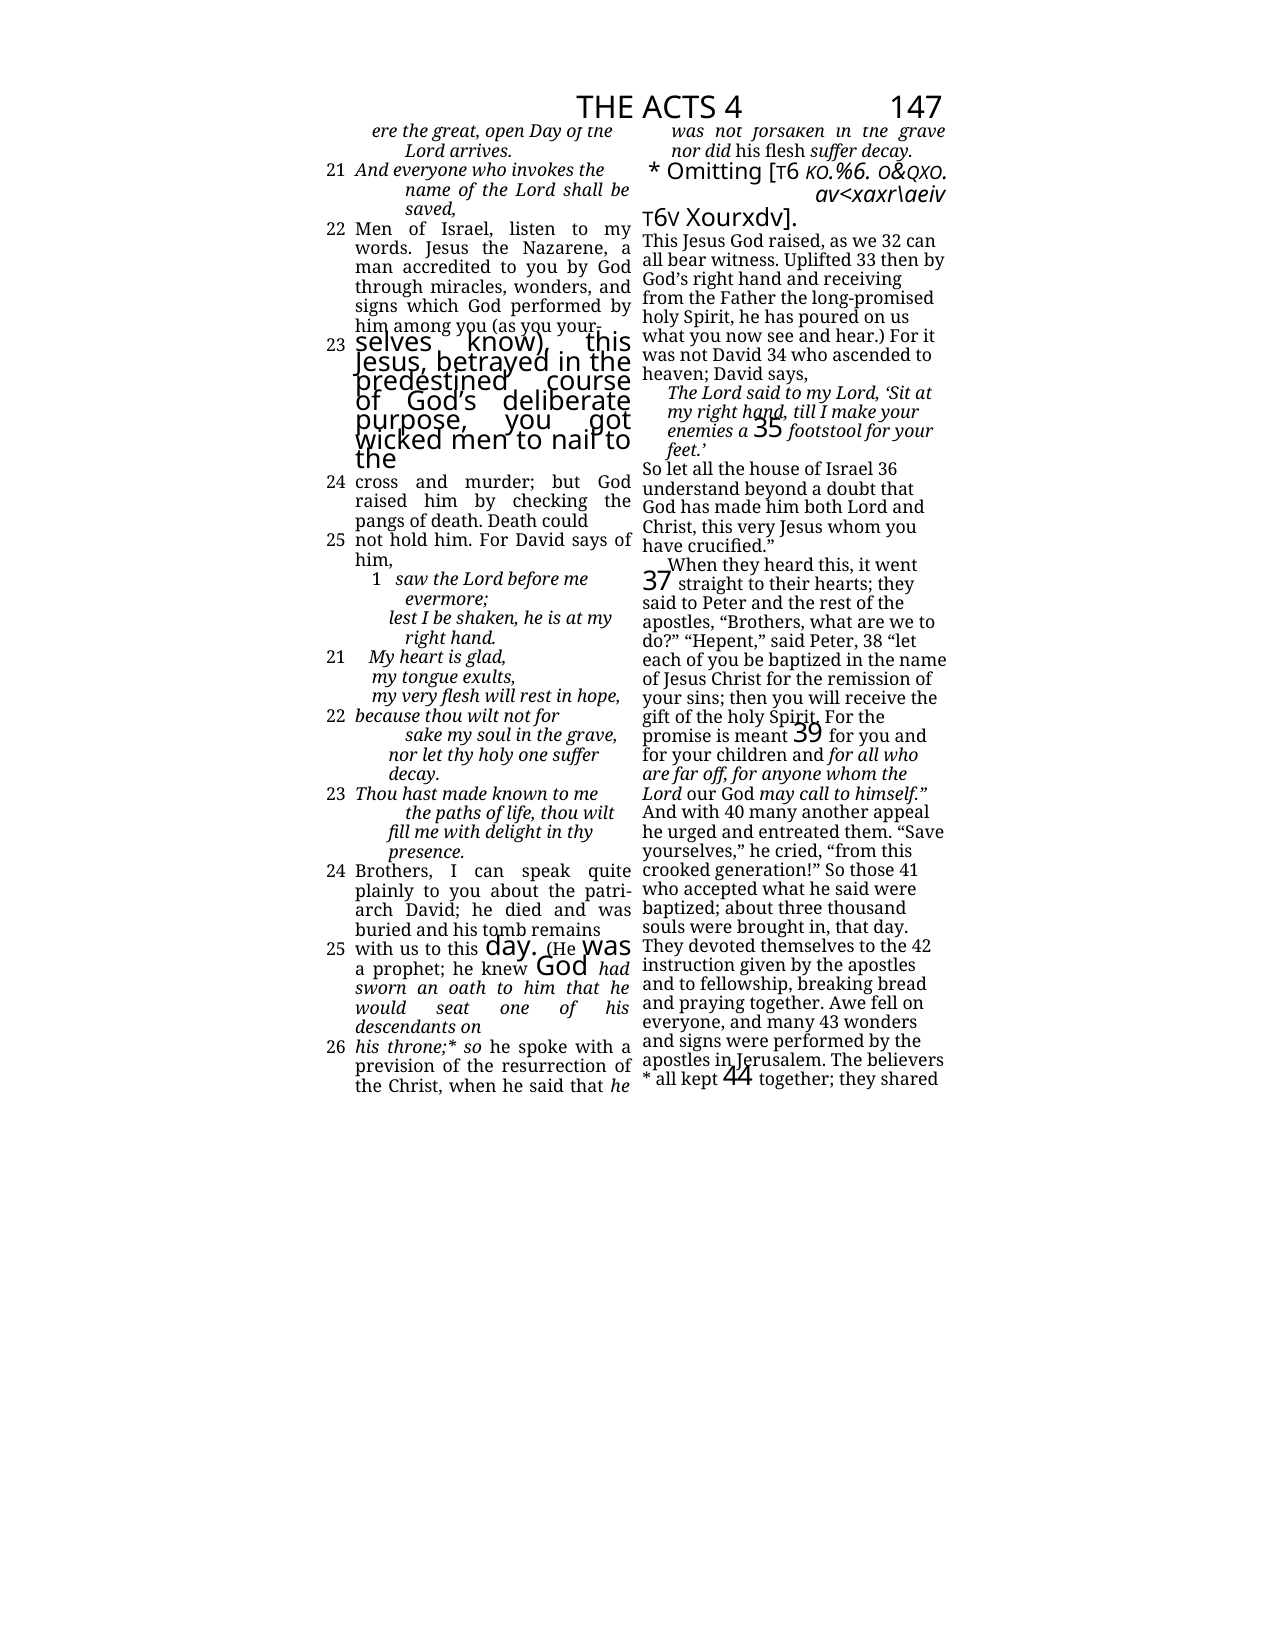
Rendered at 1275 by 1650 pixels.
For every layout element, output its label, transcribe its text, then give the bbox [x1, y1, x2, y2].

text name of the Lord shall be saved, [405, 181, 631, 219]
text lest I be shaken, he is at my right hand. [388, 609, 631, 648]
list with us to this day. (He was a prophet; he knew God had sworn an oath to him that he would seat one of his descendants on [326, 940, 631, 1038]
list Men of Israel, listen to my words. Jesus the Nazarene, a man accredited to you by God through miracles, wonders, and signs which God performed by him among you (as you your- [326, 219, 631, 336]
list his throne;* so he spoke with a prevision of the resurrection of the Christ, when he said that he [326, 1038, 631, 1096]
list Brothers, I can speak quite plainly to you about the patri­arch David; he died and was buried and his tomb remains [326, 862, 631, 940]
list Thou hast made known to me [326, 784, 631, 804]
text sake my soul in the grave, nor let thy holy one suffer decay. [388, 726, 631, 784]
text t6v Xourxdv]. [642, 207, 948, 232]
text So let all the house of Israel 36 understand beyond a doubt that God has made him both Lord and Christ, this very Jesus whom you have crucified.” [642, 461, 948, 556]
list not hold him. For David says of him, [326, 531, 631, 570]
list selves know), this Jesus, be­trayed in the predestined course of God’s deliberate purpose, you got wicked men to nail to the [326, 336, 631, 473]
list My heart is glad, my tongue exults, [326, 648, 519, 687]
list was not forsaken in the grave nor did his flesh suffer decay. [642, 122, 948, 161]
list saw the Lord before me ever­more; [372, 570, 631, 609]
text * Omitting [t6 ko.%6. o&qxo. av<xaxr\aeiv [642, 161, 948, 207]
text This Jesus God raised, as we 32 can all bear witness. Uplifted 33 then by God’s right hand and receiving from the Father the long-promised holy Spirit, he has poured on us what you now see and hear.) For it was not David 34 who ascended to heaven; David says, [642, 232, 948, 384]
text The Lord said to my Lord, ‘Sit at my right hand, till I make your enemies a 35 footstool for your feet.’ [667, 384, 948, 461]
list cross and murder; but God raised him by checking the pangs of death. Death could [326, 473, 631, 531]
text When they heard this, it went 37 straight to their hearts; they said to Peter and the rest of the apostles, “Brothers, what are we to do?” “Hepent,” said Peter, 38 “let each of you be baptized in the name of Jesus Christ for the remission of your sins; then you will receive the gift of the holy Spirit. For the promise is meant 39 for you and for your children and for all who are far off, for anyone whom the Lord our God may call to himself.” And with 40 many another appeal he urged and entreated them. “Save yourselves,” he cried, “from this crooked generation!” So those 41 who accepted what he said were baptized; about three thousand souls were brought in, that day. They devoted themselves to the 42 instruction given by the apostles and to fellowship, breaking bread and praying together. Awe fell on everyone, and many 43 wonders and signs were per­formed by the apostles in Jeru­salem. The believers * all kept 44 together; they shared [642, 556, 948, 1090]
text my very flesh will rest in hope, [372, 687, 631, 706]
text the paths of life, thou wilt fill me with delight in thy presence. [388, 804, 631, 862]
list because thou wilt not for­ [326, 706, 631, 726]
text ere the great, open Day of the Lord arrives. [372, 122, 631, 161]
list And everyone who invokes the [326, 161, 631, 181]
